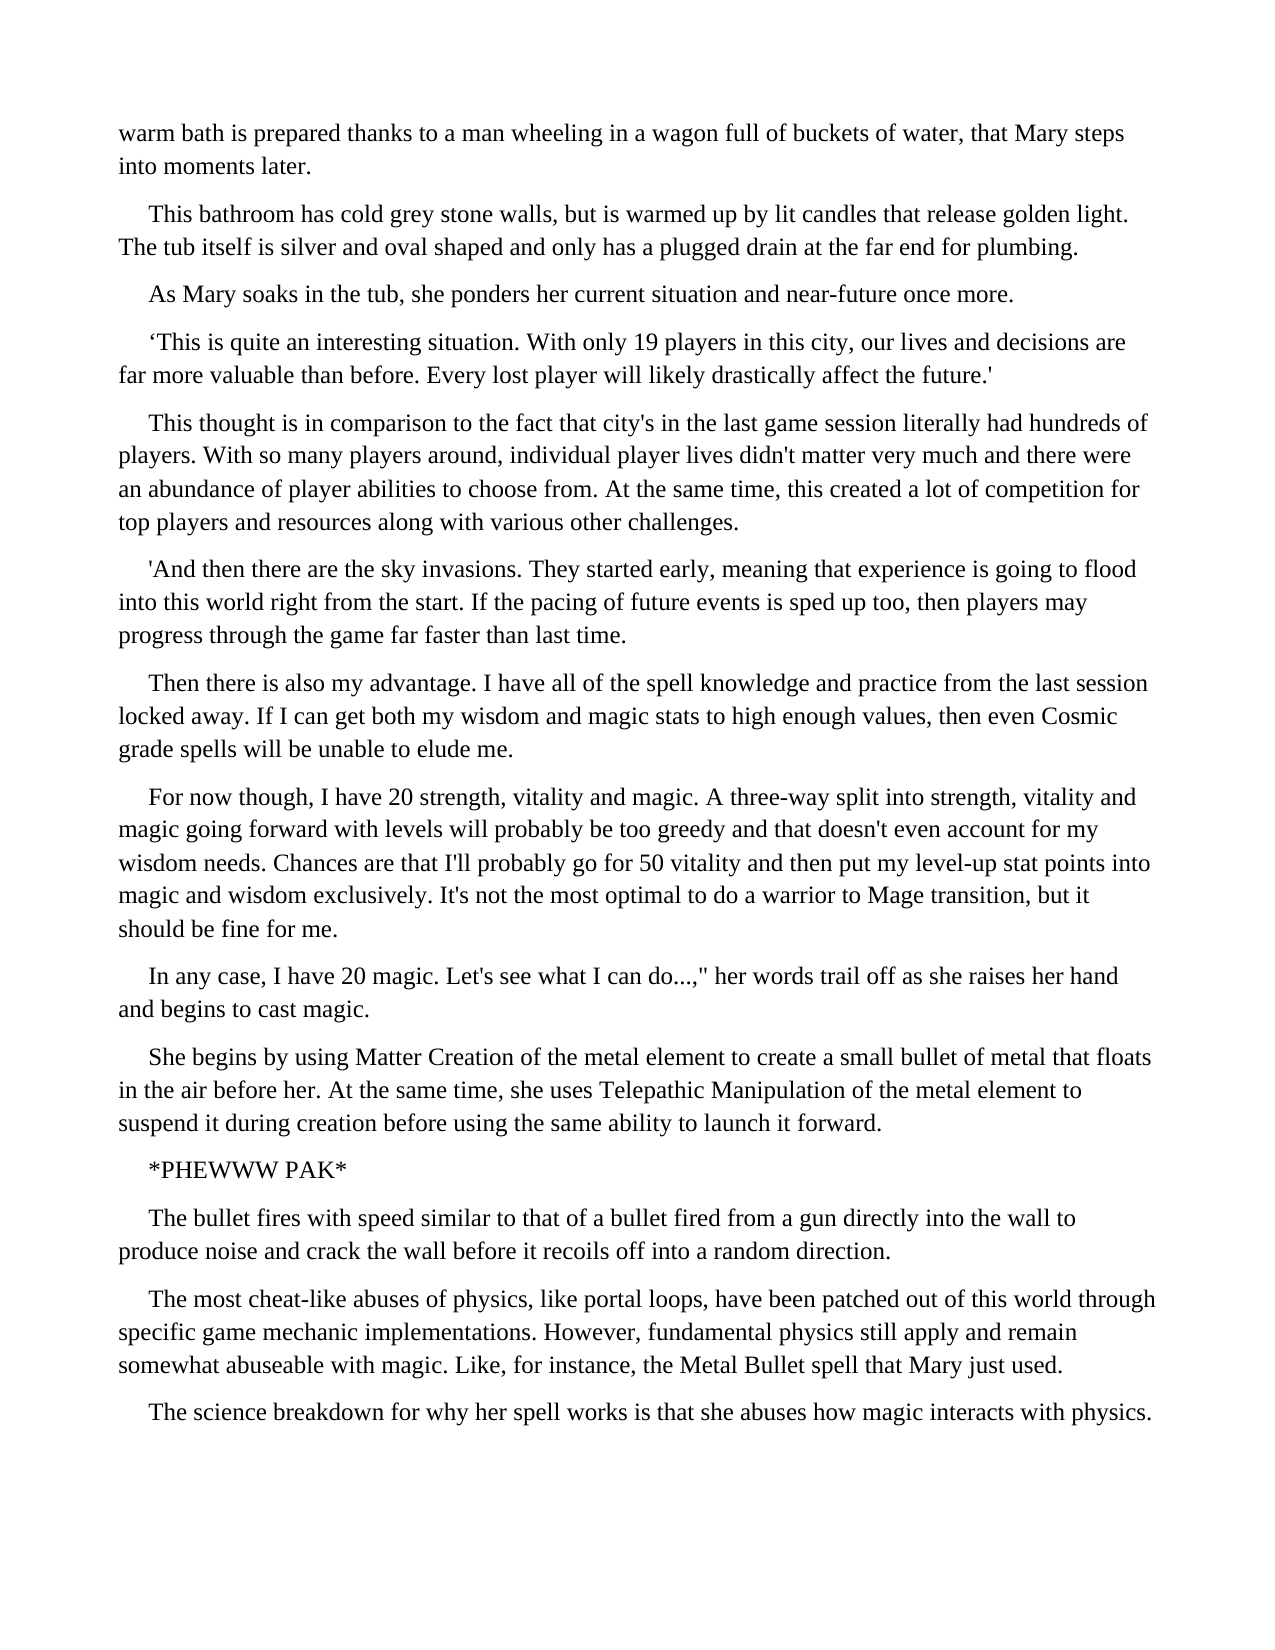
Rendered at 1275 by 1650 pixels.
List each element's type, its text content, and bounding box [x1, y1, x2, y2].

text warm bath is prepared thanks to a man wheeling in a wagon full of buckets of water, that Mary steps into moments later. [118, 118, 1157, 180]
text The science breakdown for why her spell works is that she abuses how magic interacts with physics. [118, 1397, 1157, 1426]
text In any case, I have 20 magic. Let's see what I can do...," her words trail off as she raises her hand and begins to cast magic. [118, 961, 1157, 1023]
text 'And then there are the sky invasions. They started early, meaning that experience is going to flood into this world right from the start. If the pacing of future events is sped up too, then players may progress through the game far faster than last time. [118, 554, 1157, 649]
text The most cheat-like abuses of physics, like portal loops, have been patched out of this world through specific game mechanic implementations. However, fundamental physics still apply and remain somewhat abuseable with magic. Like, for instance, the Metal Bullet spell that Mary just used. [118, 1284, 1157, 1378]
text This bathroom has cold grey stone walls, but is warmed up by lit candles that release golden light. The tub itself is silver and oval shaped and only has a plugged drain at the far end for plumbing. [118, 199, 1157, 261]
text As Mary soaks in the tub, she ponders her current situation and near-future once more. [118, 279, 1157, 308]
text Then there is also my advantage. I have all of the spell knowledge and practice from the last session locked away. If I can get both my wisdom and magic stats to high enough values, then even Cosmic grade spells will be unable to elude me. [118, 668, 1157, 763]
text For now though, I have 20 strength, vitality and magic. A three-way split into strength, vitality and magic going forward with levels will probably be too greedy and that doesn't even account for my wisdom needs. Chances are that I'll probably go for 50 vitality and then put my level-up stat points into magic and wisdom exclusively. It's not the most optimal to do a warrior to Mage transition, but it should be fine for me. [118, 782, 1157, 942]
text This thought is in comparison to the fact that city's in the last game session literally had hundreds of players. With so many players around, individual player lives didn't matter very much and there were an abundance of player abilities to choose from. At the same time, this created a lot of competition for top players and resources along with various other challenges. [118, 408, 1157, 535]
text The bullet fires with speed similar to that of a bullet fired from a gun directly into the wall to produce noise and crack the wall before it recoils off into a random direction. [118, 1203, 1157, 1265]
text She begins by using Matter Creation of the metal element to create a small bullet of metal that floats in the air before her. At the same time, she uses Telepathic Manipulation of the metal element to suspend it during creation before using the same ability to launch it forward. [118, 1042, 1157, 1137]
text ‘This is quite an interesting situation. With only 19 players in this city, our lives and decisions are far more valuable than before. Every lost player will likely drastically affect the future.' [118, 327, 1157, 389]
text *PHEWWW PAK* [118, 1156, 1157, 1184]
